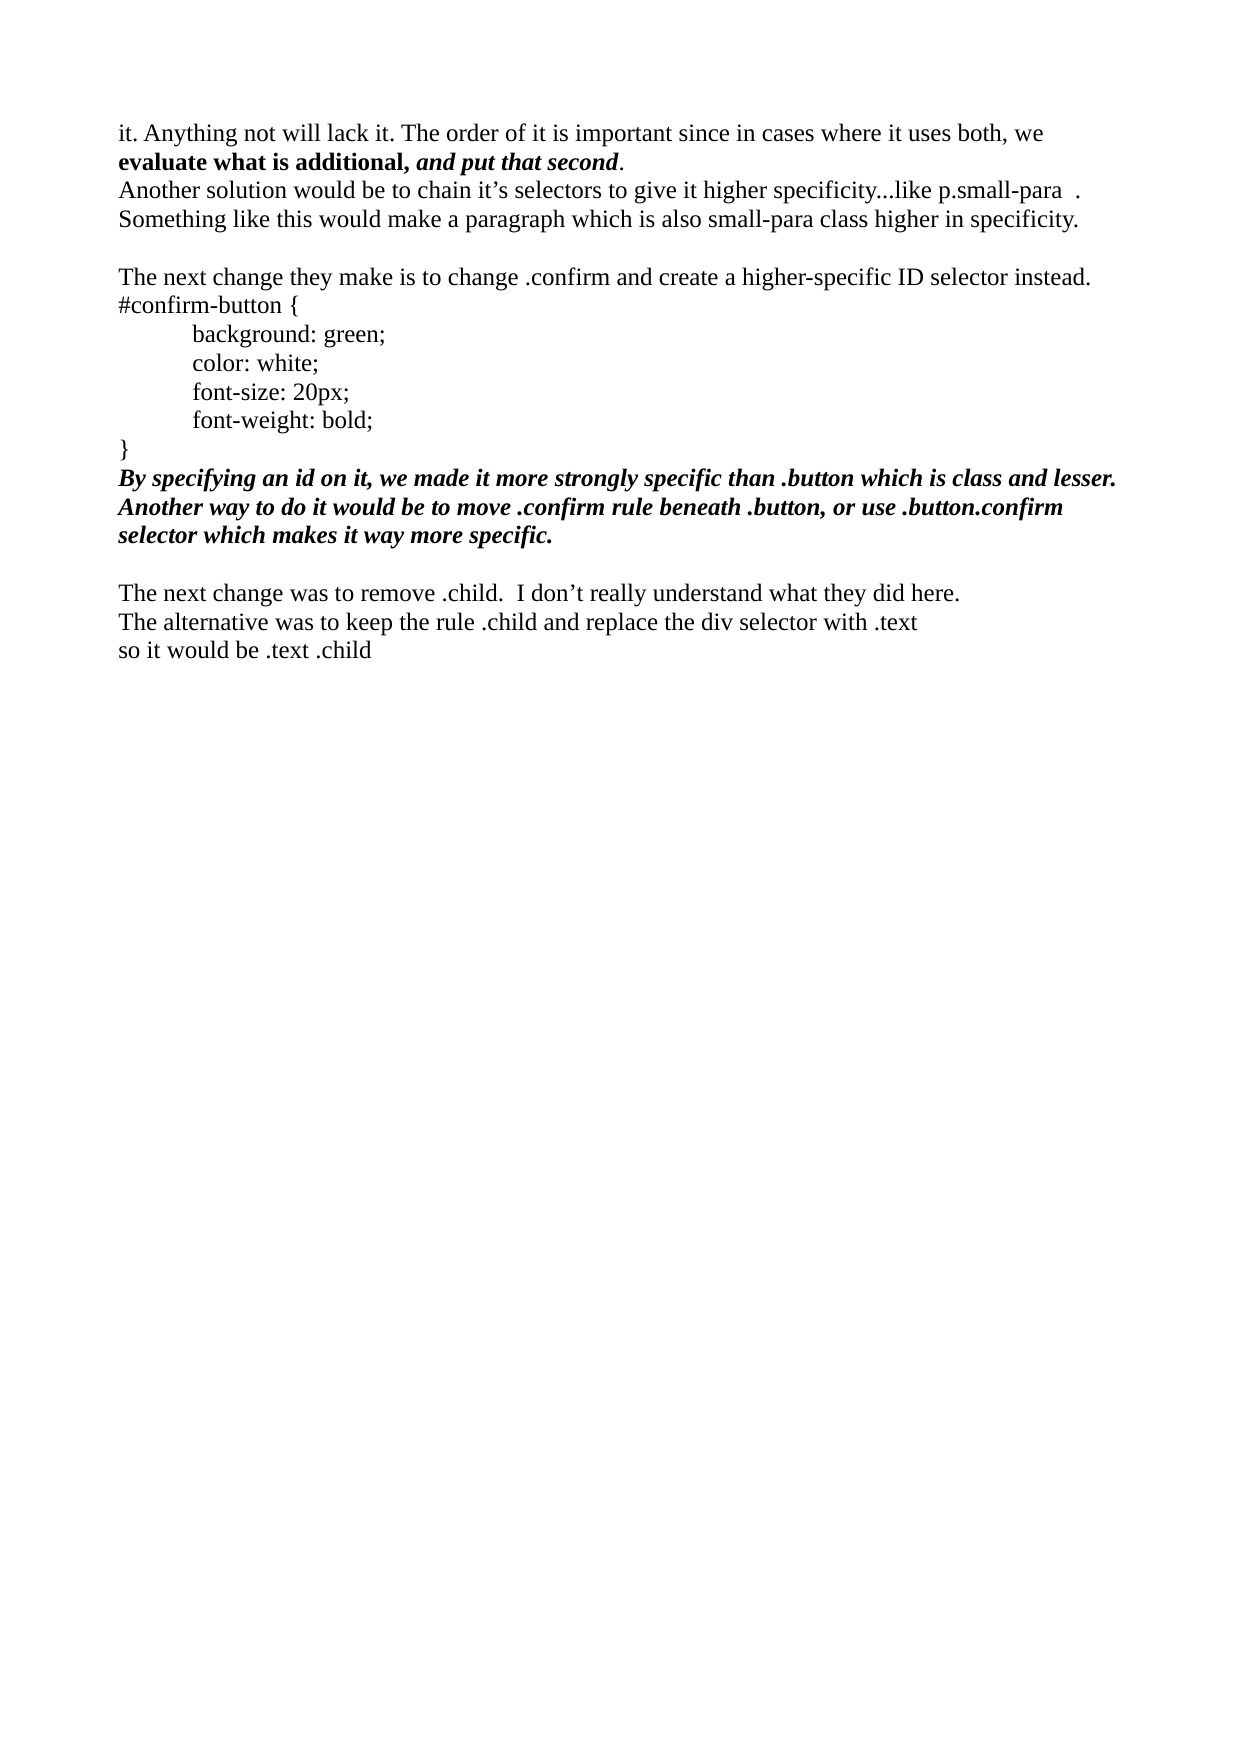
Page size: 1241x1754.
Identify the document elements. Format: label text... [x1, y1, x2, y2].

text background: green; [118, 319, 1122, 348]
text The next change was to remove .child. I don’t really understand what they did here. [118, 578, 1122, 607]
text The alternative was to keep the rule .child and replace the div selector with .text [118, 607, 1122, 636]
text By specifying an id on it, we made it more strongly specific than .button which is class and lesser. [118, 463, 1122, 492]
text Another way to do it would be to move .confirm rule beneath .button, or use .button.confirm selector which makes it way more specific. [118, 492, 1122, 549]
text it. Anything not will lack it. The order of it is important since in cases where it uses both, we evaluate what is additional, and put that second. [118, 118, 1122, 176]
text font-weight: bold; [118, 406, 1122, 434]
text so it would be .text .child [118, 636, 1122, 664]
text font-size: 20px; [118, 377, 1122, 406]
text color: white; [118, 348, 1122, 377]
text The next change they make is to change .confirm and create a higher-specific ID selector instead. [118, 262, 1122, 291]
text } [118, 434, 1122, 463]
text Another solution would be to chain it’s selectors to give it higher specificity...like p.small-para . Something like this would make a paragraph which is also small-para class higher in specificity. [118, 176, 1122, 233]
text #confirm-button { [118, 291, 1122, 319]
